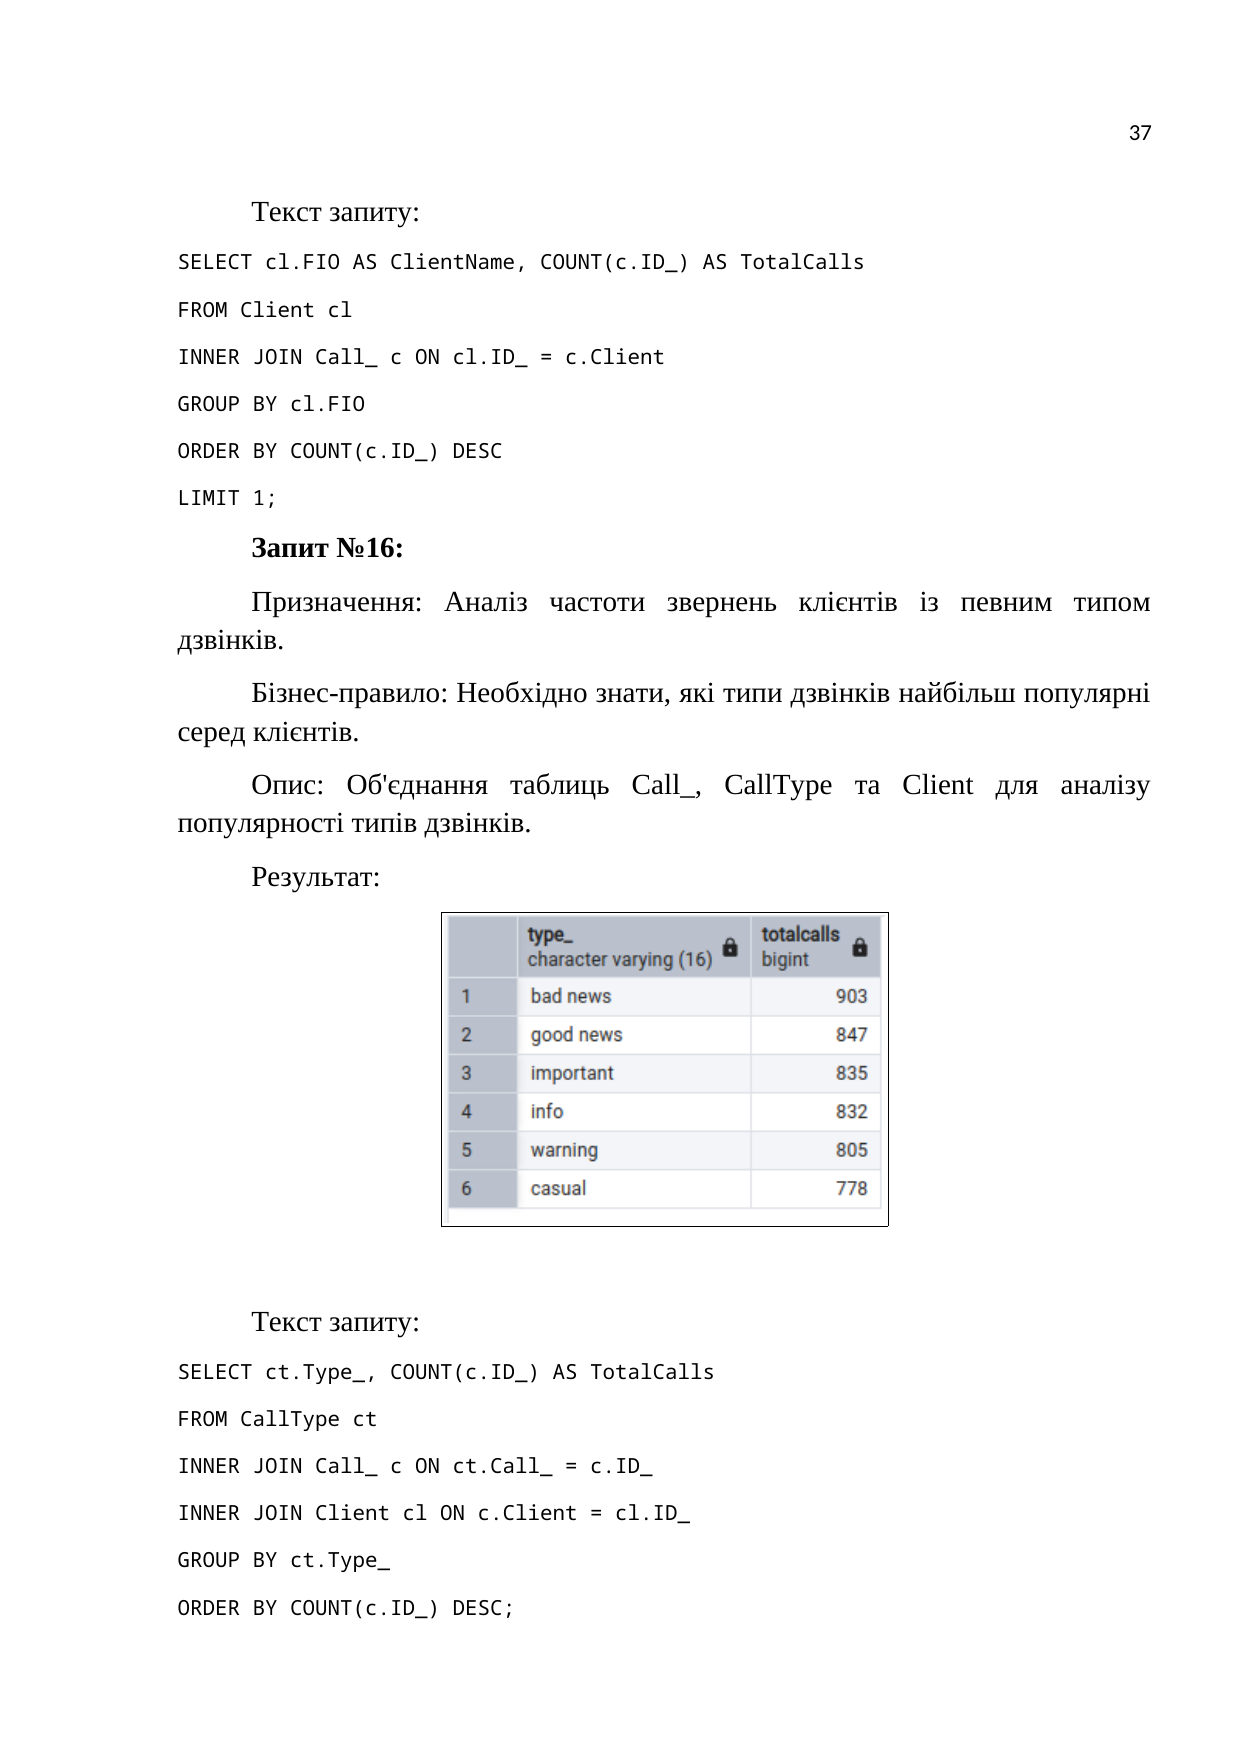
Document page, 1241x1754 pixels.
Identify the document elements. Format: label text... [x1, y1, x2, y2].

text INNER JOIN Client cl ON c.Client = cl.ID_ [177, 1498, 1152, 1527]
text Призначення: Аналіз частоти звернень клієнтів із певним типом дзвінків. [177, 584, 1152, 656]
text Опис: Об'єднання таблиць Call_, CallType та Client для аналізу популярності типів дзвінків. [177, 767, 1152, 839]
picture [443, 915, 885, 1223]
text FROM Client cl [177, 295, 1152, 323]
text INNER JOIN Call_ c ON cl.ID_ = c.Client [177, 342, 1152, 370]
text SELECT cl.FIO AS ClientName, COUNT(c.ID_) AS TotalCalls [177, 247, 1152, 276]
text Текст запиту: [177, 1304, 1152, 1337]
text ORDER BY COUNT(c.ID_) DESC [177, 436, 1152, 465]
text Бізнес-правило: Необхідно знати, які типи дзвінків найбільш популярні серед клієнтів. [177, 675, 1152, 747]
text LIMIT 1; [177, 483, 1152, 512]
text Результат: [177, 859, 1152, 892]
text FROM CallType ct [177, 1404, 1152, 1432]
text GROUP BY cl.FIO [177, 389, 1152, 417]
text SELECT ct.Type_, COUNT(c.ID_) AS TotalCalls [177, 1357, 1152, 1385]
text Текст запиту: [177, 194, 1152, 228]
text GROUP BY ct.Type_ [177, 1546, 1152, 1574]
text INNER JOIN Call_ c ON ct.Call_ = c.ID_ [177, 1451, 1152, 1479]
text ORDER BY COUNT(c.ID_) DESC; [177, 1593, 1152, 1621]
text Запит №16: [177, 531, 1152, 564]
